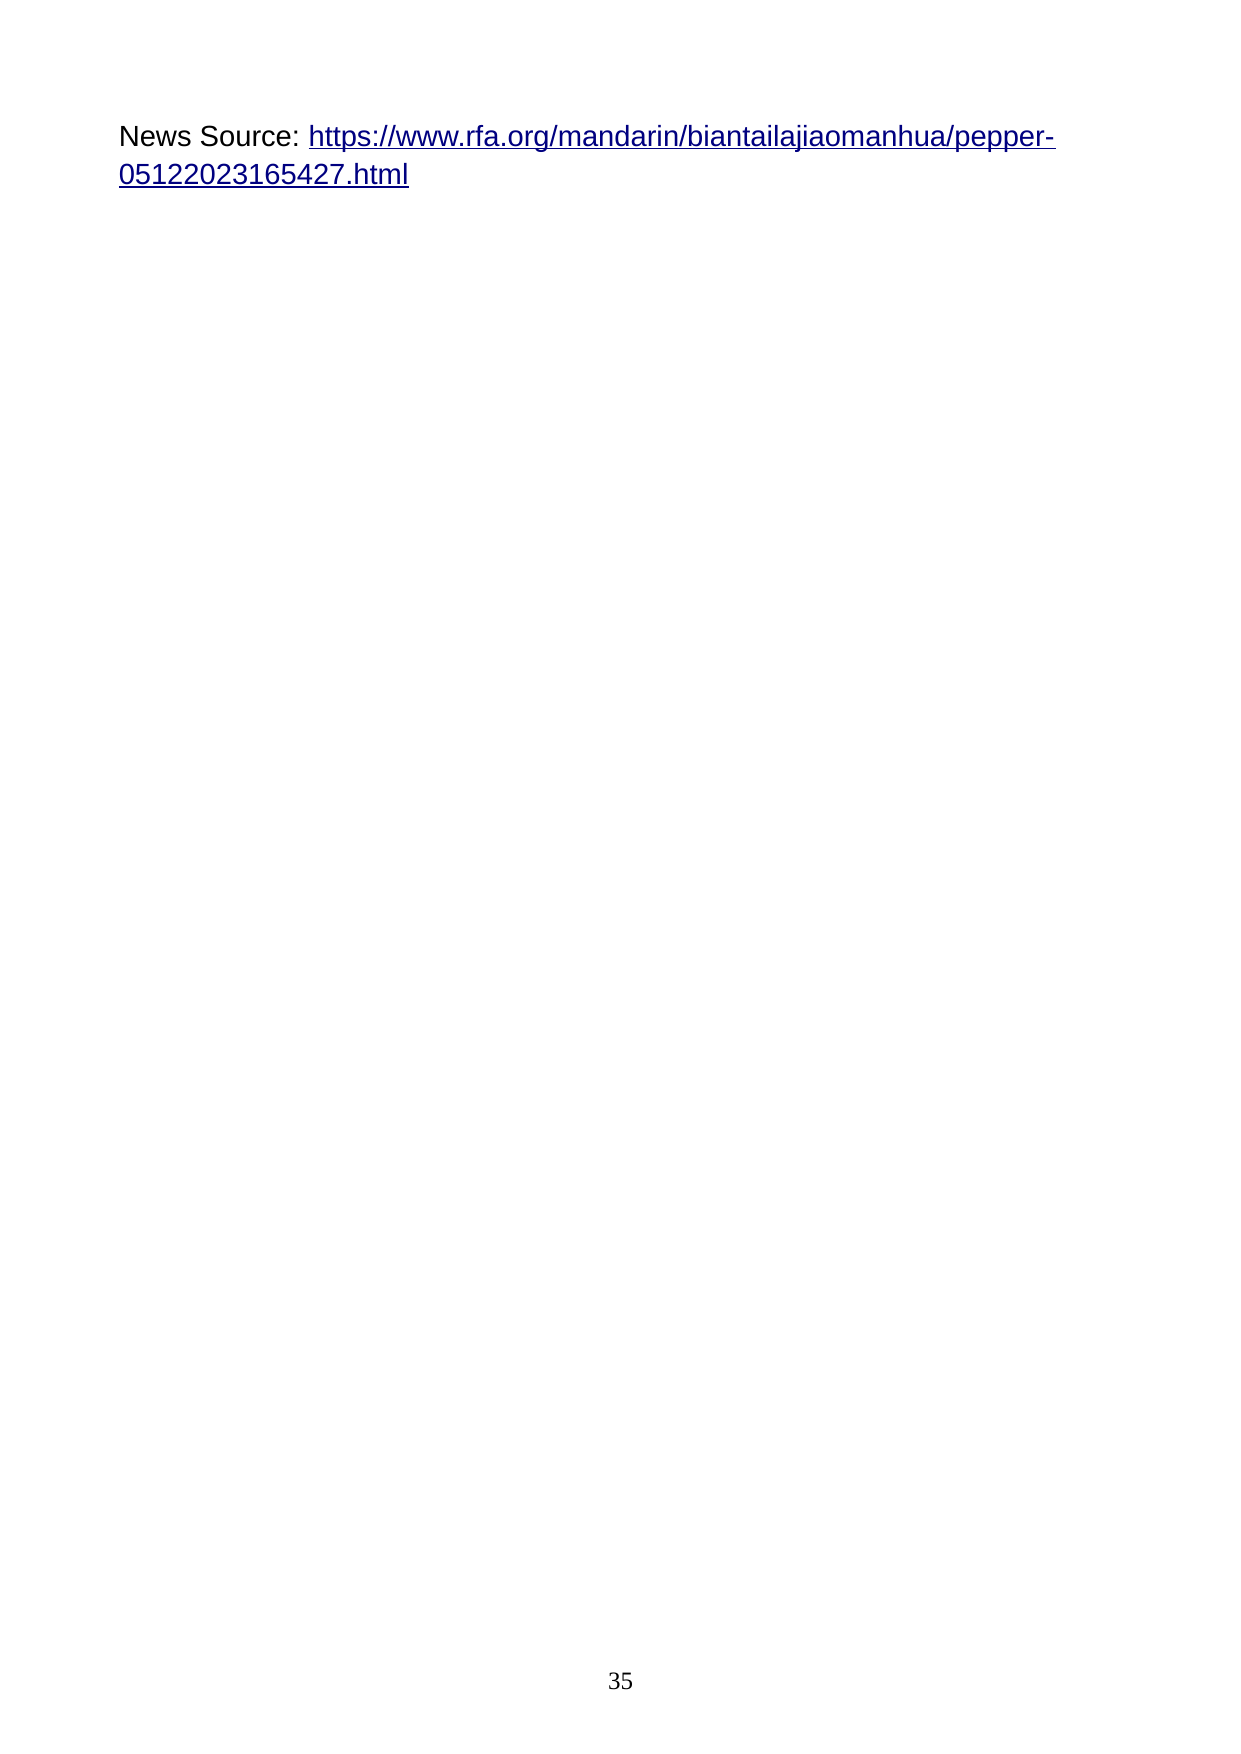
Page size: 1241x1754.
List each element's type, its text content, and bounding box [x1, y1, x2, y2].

text News Source: https://www.rfa.org/mandarin/biantailajiaomanhua/pepper-05122023165427.html [118, 118, 1122, 191]
